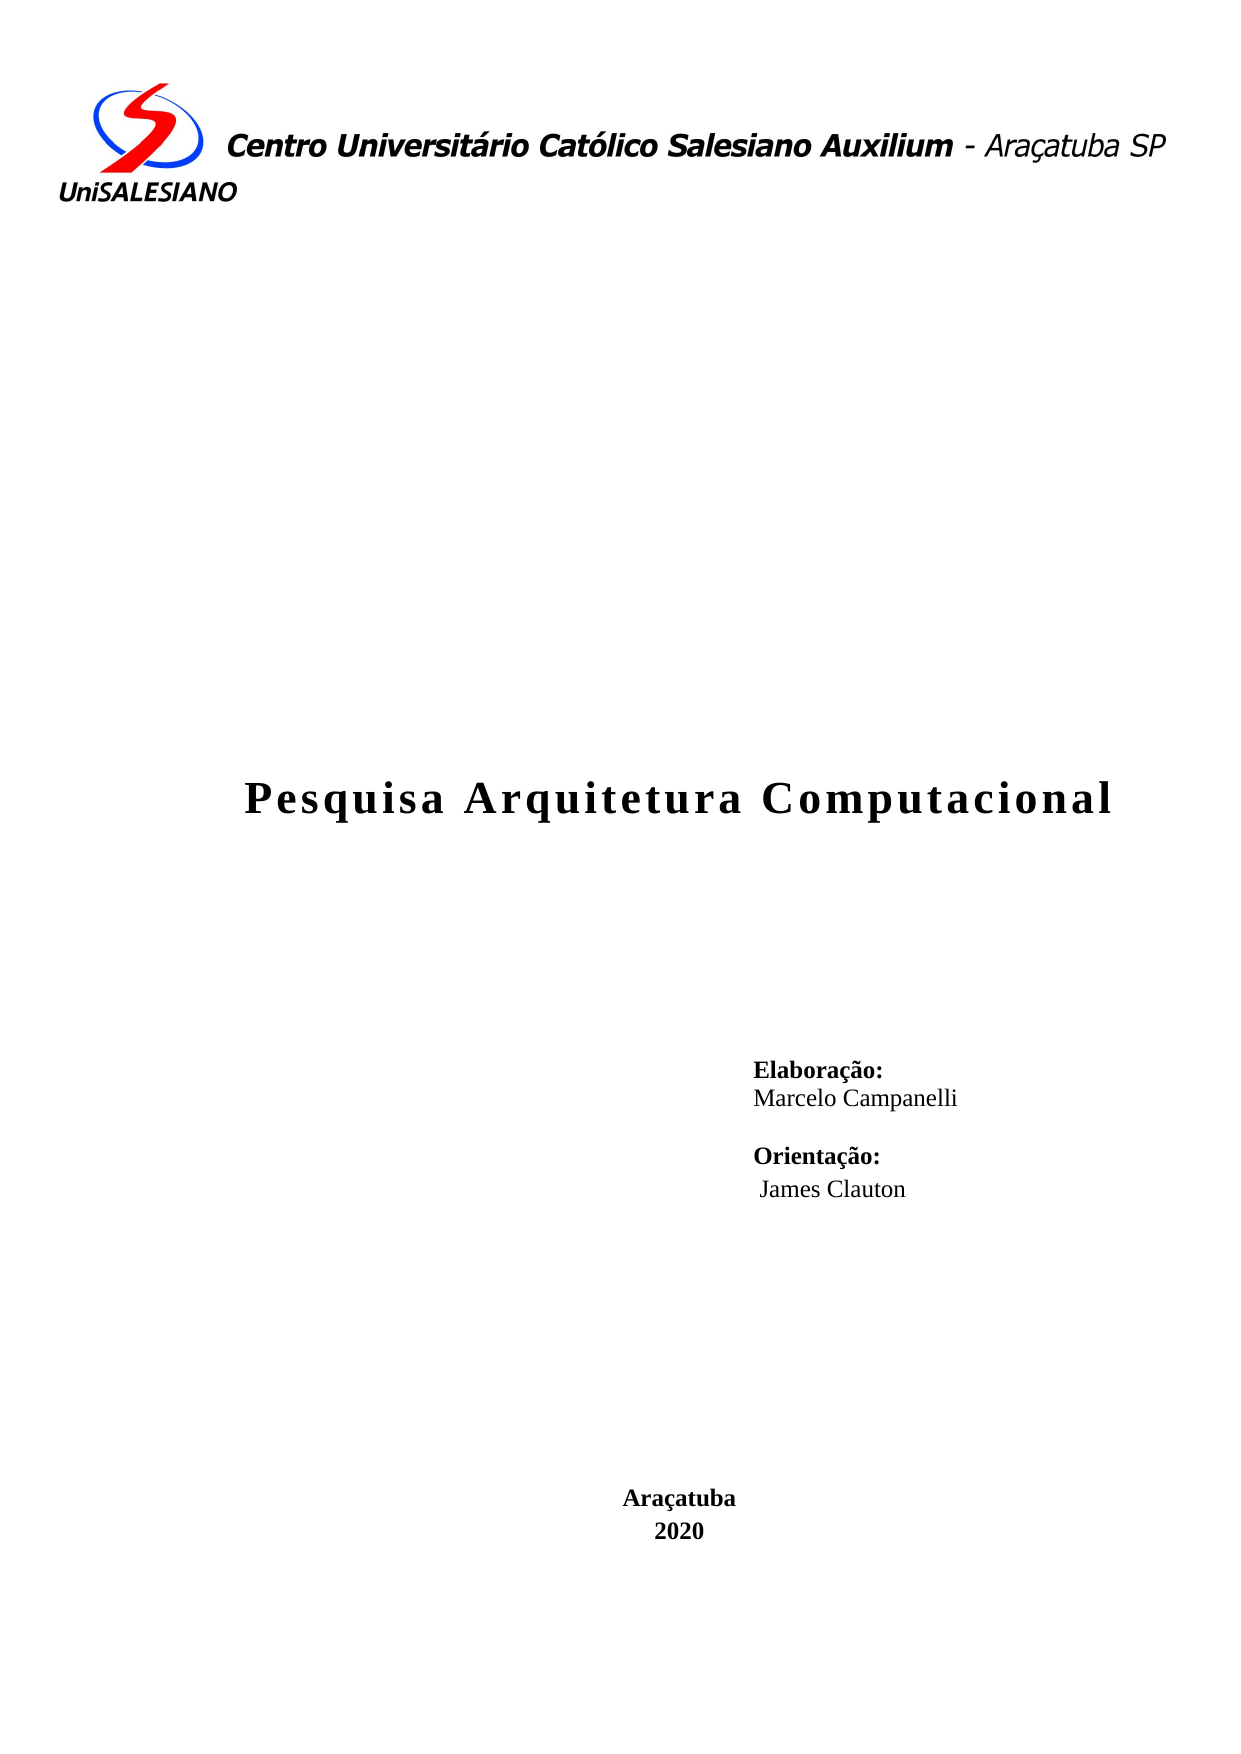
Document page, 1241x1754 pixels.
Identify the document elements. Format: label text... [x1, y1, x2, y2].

text Pesquisa Arquitetura Computacional [236, 770, 1120, 823]
picture [59, 83, 1166, 202]
text Marcelo Campanelli [753, 1083, 1061, 1112]
text James Clauton [753, 1174, 1122, 1203]
text 2020 [236, 1516, 1122, 1544]
text Orientação: [753, 1141, 1122, 1170]
text Araçatuba [236, 1483, 1122, 1511]
text Elaboração: [753, 1055, 1061, 1083]
